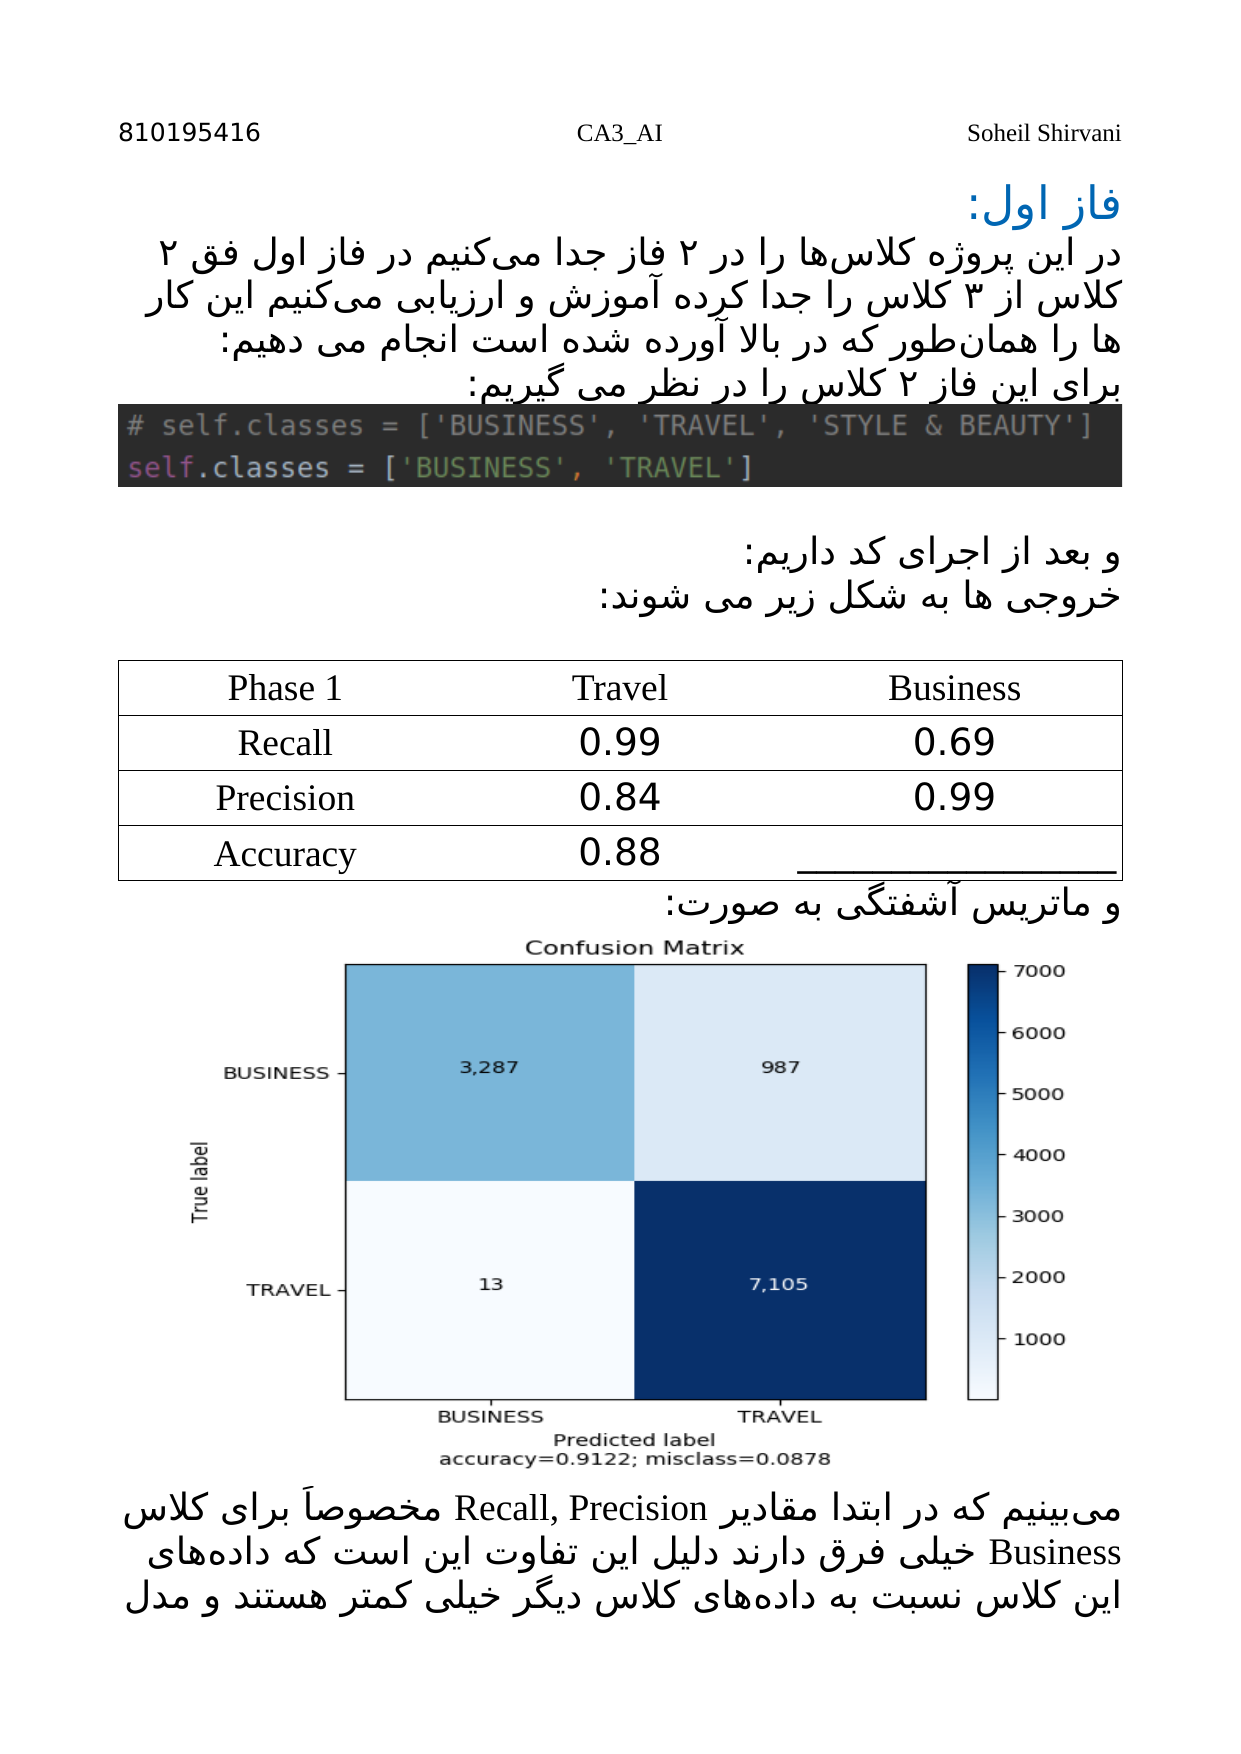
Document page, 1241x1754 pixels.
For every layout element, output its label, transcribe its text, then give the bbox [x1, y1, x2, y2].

text فاز اول: [118, 177, 1122, 230]
table_header Business [788, 661, 1122, 715]
table_header Phase 1 [119, 661, 453, 715]
picture [118, 404, 1123, 487]
text در این پروژه کلاس‌ها را در ۲ فاز جدا می‌کنیم در فاز اول فق ۲ کلاس از ۳ کلاس را جدا کرده آموزش و ارزیابی می‌کنیم این کار ها را همان‌طور که در بالا آورده شده است انجام می دهیم: [118, 230, 1122, 361]
text می‌بینیم که در ابتدا مقادیر Recall, Precision مخصوصاً برای کلاس Business خیلی فرق دارند دلیل این تفاوت این است که داده‌های این کلاس نسبت به داده‌های کلاس دیگر خیلی کمتر هستند و مدل نتوانسته به درستی این کلاس را آموزش ببیند و کلاس دیگر تأثیر بیشتری داشته است برای همین است که تعداد زیادی از داده‌ها برای کلاس Business به اشتباه تشخیص داده شده است که این اشتباه در ماتریس آشفتگی نیز دیده می‌شود و این مقادیر برای Travel خیلی بهتر است زیرا تعداد داده‌های آن زیاد بوده و شبکه بدرستی این کلاس را آموزش دیده و می‌تواند بیشتر داده‌ها را درست تشخیص دهد [118, 924, 1122, 1617]
table_cell _________________ [788, 826, 1122, 880]
table_cell Precision [119, 771, 453, 825]
text برای این فاز ۲ کلاس را در نظر می گیریم: [118, 361, 1122, 404]
table_cell 0.99 [788, 771, 1122, 825]
picture [120, 924, 1121, 1486]
text خروجی ها به شکل زیر می شوند: [118, 573, 1122, 617]
table_cell 0.84 [453, 771, 788, 825]
text و بعد از اجرای کد داریم: [118, 529, 1122, 573]
table_cell Accuracy [119, 826, 453, 880]
table_header Travel [453, 661, 788, 715]
table_cell 0.88 [453, 826, 788, 880]
table_cell 0.69 [788, 716, 1122, 770]
table_cell 0.99 [453, 716, 788, 770]
text و ماتریس آشفتگی به صورت: [118, 881, 1122, 924]
table_cell Recall [119, 716, 453, 770]
